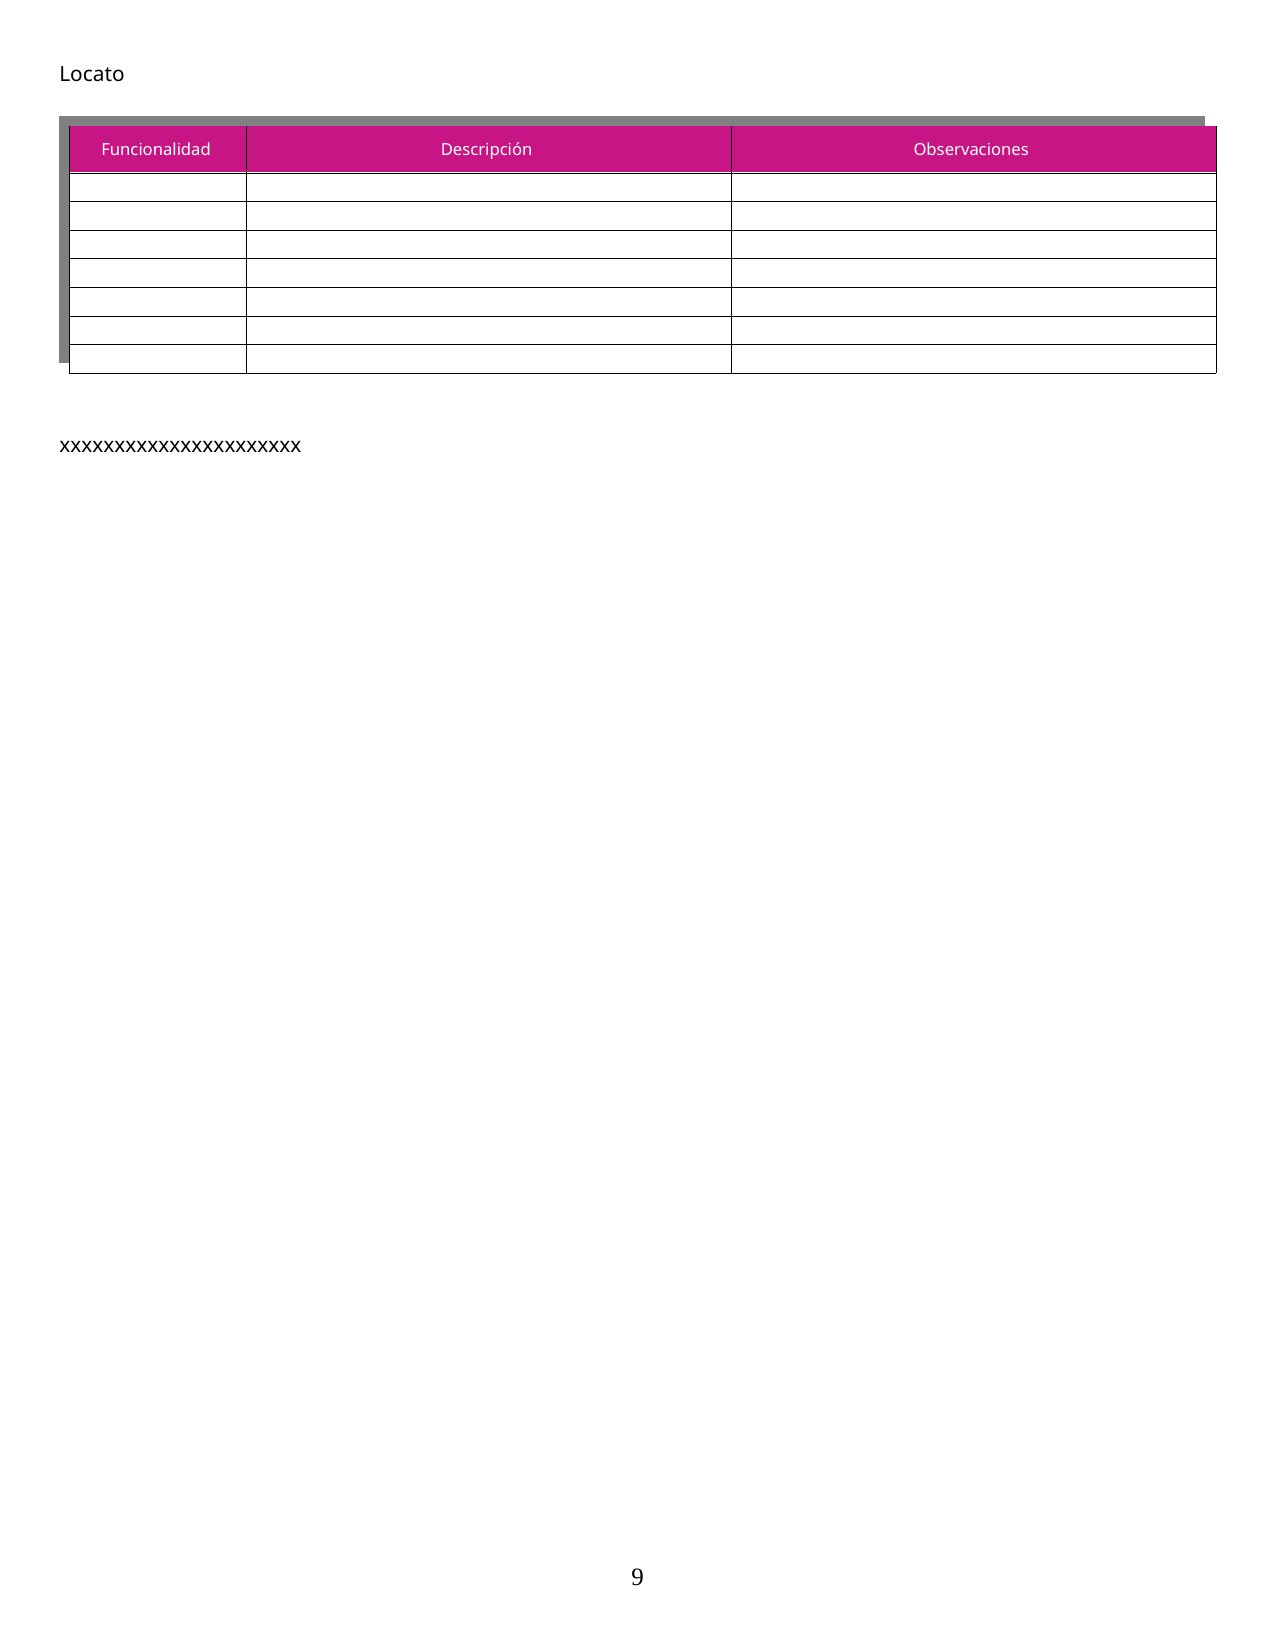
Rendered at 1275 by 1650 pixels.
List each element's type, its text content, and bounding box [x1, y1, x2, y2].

table_cell [732, 202, 1216, 230]
table_header Descripción [247, 126, 731, 172]
table_cell [70, 288, 246, 316]
text xxxxxxxxxxxxxxxxxxxxxx [59, 430, 1216, 458]
table_cell [70, 345, 246, 373]
table_cell [247, 202, 731, 230]
table_cell [732, 345, 1216, 373]
table_cell [247, 317, 731, 344]
table_header Funcionalidad [70, 126, 246, 172]
table_cell [732, 174, 1216, 201]
table_cell [247, 345, 731, 373]
table_cell [247, 231, 731, 258]
table_cell [732, 259, 1216, 287]
text Locato [59, 59, 1216, 87]
table_cell [70, 202, 246, 230]
table_cell [247, 288, 731, 316]
table_cell [70, 174, 246, 201]
table_cell [732, 288, 1216, 316]
table_header Observaciones [732, 126, 1216, 172]
table_cell [70, 231, 246, 258]
table_cell [732, 317, 1216, 344]
table_cell [732, 231, 1216, 258]
table_cell [70, 317, 246, 344]
table_cell [70, 259, 246, 287]
table_cell [247, 174, 731, 201]
table_cell [247, 259, 731, 287]
